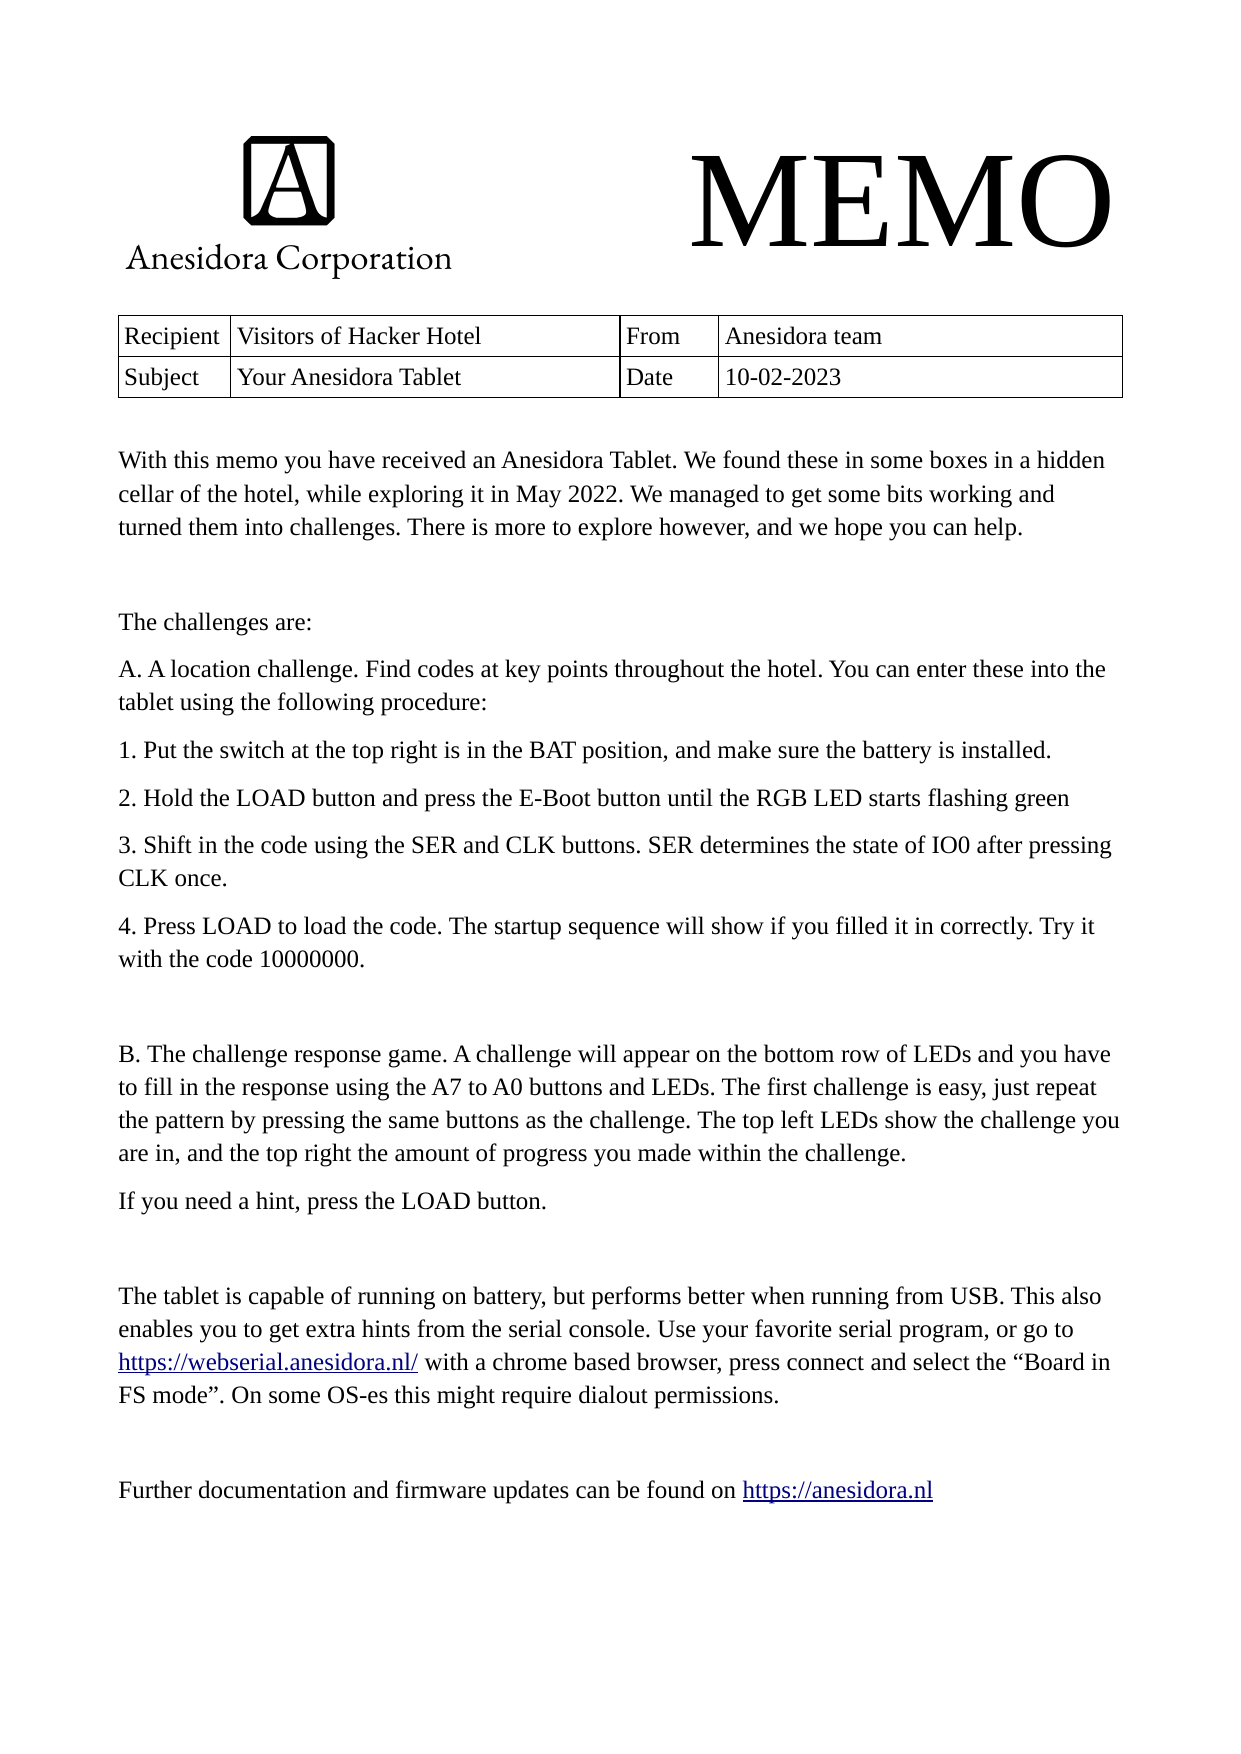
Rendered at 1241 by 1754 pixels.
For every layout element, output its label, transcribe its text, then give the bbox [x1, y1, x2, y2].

text 4. Press LOAD to load the code. The startup sequence will show if you filled it in correctly. Try it with the code 10000000. [118, 911, 1122, 973]
text 1. Put the switch at the top right is in the BAT position, and make sure the battery is installed. [118, 735, 1122, 764]
text MEMO [118, 118, 1122, 282]
text B. The challenge response game. A challenge will appear on the bottom row of LEDs and you have to fill in the response using the A7 to A0 buttons and LEDs. The first challenge is easy, just repeat the pattern by pressing the same buttons as the challenge. The top left LEDs show the challenge you are in, and the top right the amount of progress you made within the challenge. [118, 1039, 1122, 1167]
table_header Recipient [119, 316, 230, 356]
picture [125, 136, 452, 279]
table_header Anesidora team [719, 316, 1122, 356]
table_cell Your Anesidora Tablet [231, 357, 619, 397]
text 3. Shift in the code using the SER and CLK buttons. SER determines the state of IO0 after pressing CLK once. [118, 830, 1122, 892]
table_cell Date [621, 357, 718, 397]
table_header Visitors of Hacker Hotel [231, 316, 619, 356]
text The tablet is capable of running on battery, but performs better when running from USB. This also enables you to get extra hints from the serial console. Use your favorite serial program, or go to https://webserial.anesidora.nl/ with a chrome based browser, press connect and select the “Board in FS mode”. On some OS-es this might require dialout permissions. [118, 1281, 1122, 1409]
text A. A location challenge. Find codes at key points throughout the hotel. You can enter these into the tablet using the following procedure: [118, 654, 1122, 716]
text Further documentation and firmware updates can be found on https://anesidora.nl [118, 1475, 1122, 1504]
table_cell 10-02-2023 [719, 357, 1122, 397]
table_header From [621, 316, 718, 356]
text The challenges are: [118, 607, 1122, 636]
text If you need a hint, press the LOAD button. [118, 1186, 1122, 1214]
text 2. Hold the LOAD button and press the E-Boot button until the RGB LED starts flashing green [118, 783, 1122, 811]
text With this memo you have received an Anesidora Tablet. We found these in some boxes in a hidden cellar of the hotel, while exploring it in May 2022. We managed to get some bits working and turned them into challenges. There is more to explore however, and we hope you can help. [118, 446, 1122, 540]
table_cell Subject [119, 357, 230, 397]
